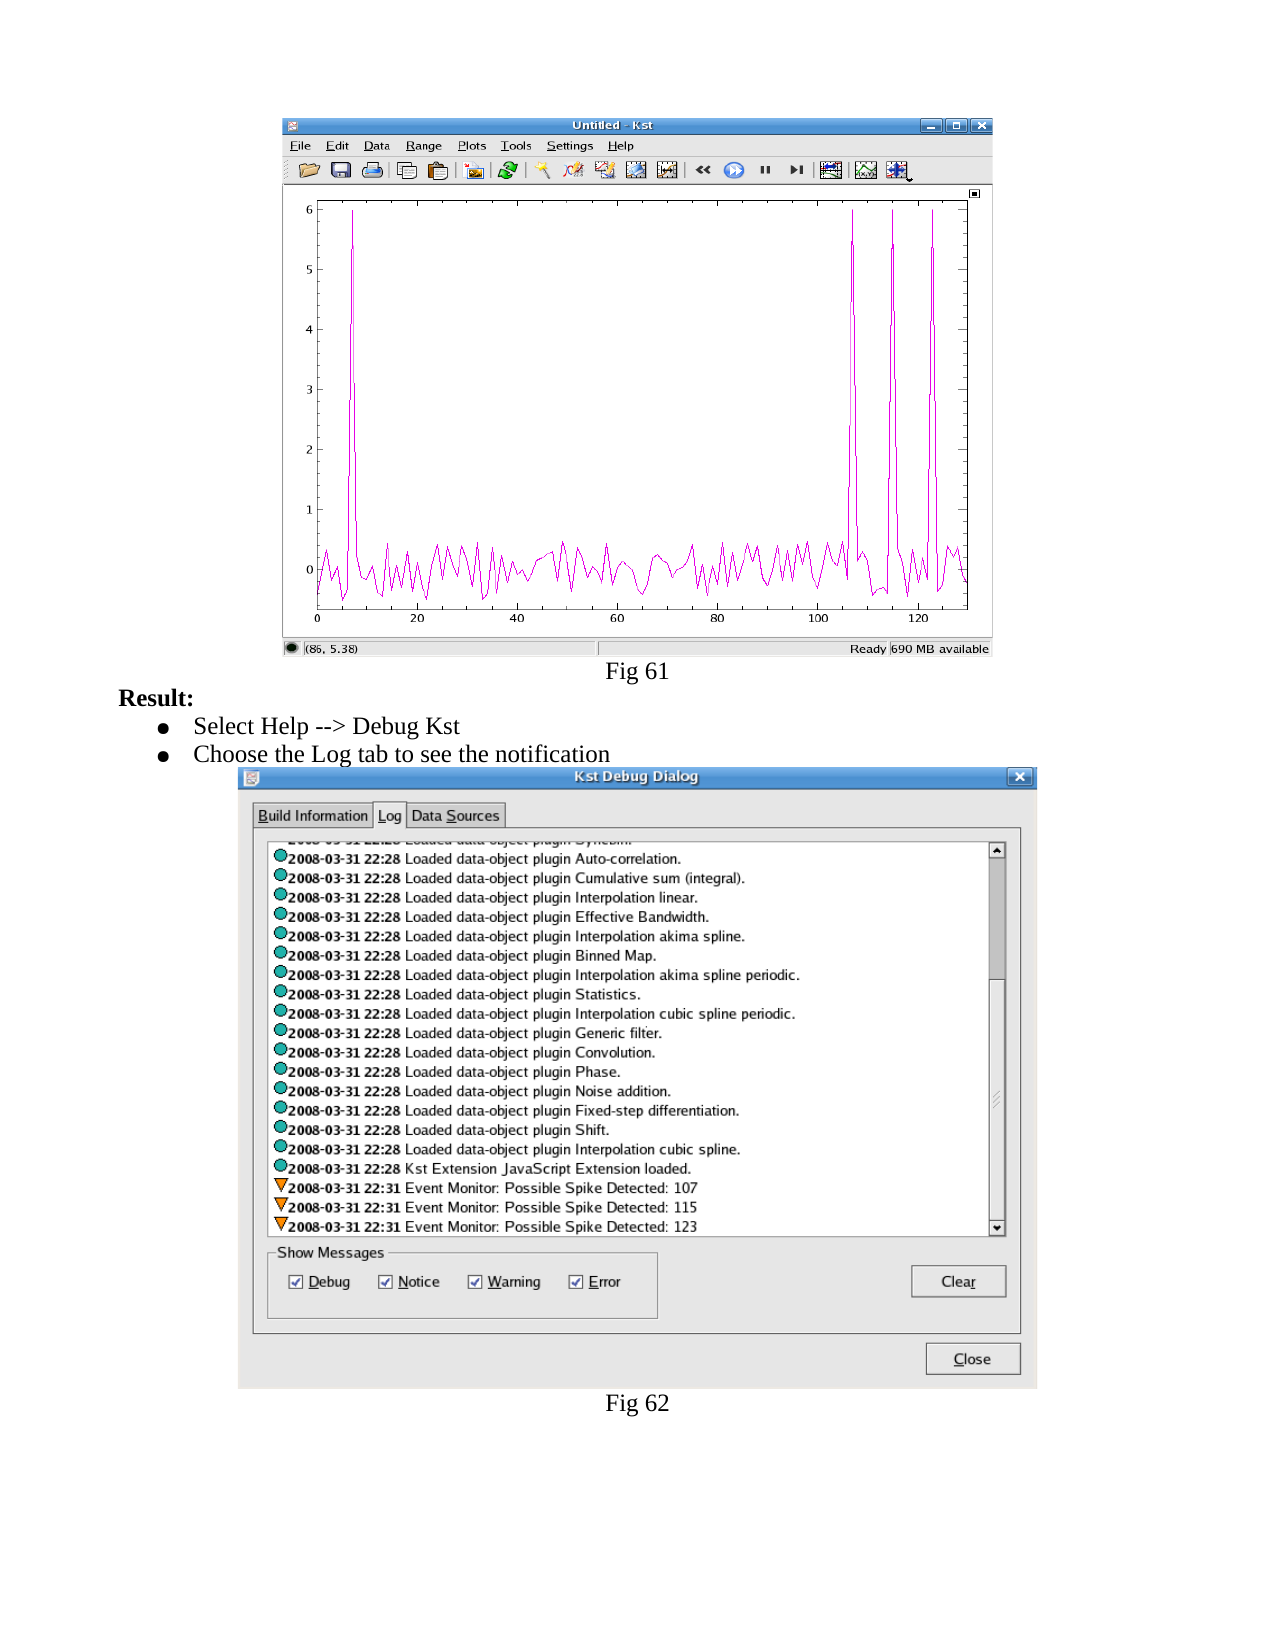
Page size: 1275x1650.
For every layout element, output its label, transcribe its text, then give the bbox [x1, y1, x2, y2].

text Result: [118, 684, 1157, 712]
text Fig 62 [118, 768, 1157, 1416]
text Fig 61 [118, 118, 1157, 684]
picture [282, 118, 993, 657]
list Select Help --> Debug Kst [156, 712, 1157, 740]
list Choose the Log tab to see the notification [156, 740, 1157, 768]
picture [237, 767, 1038, 1389]
